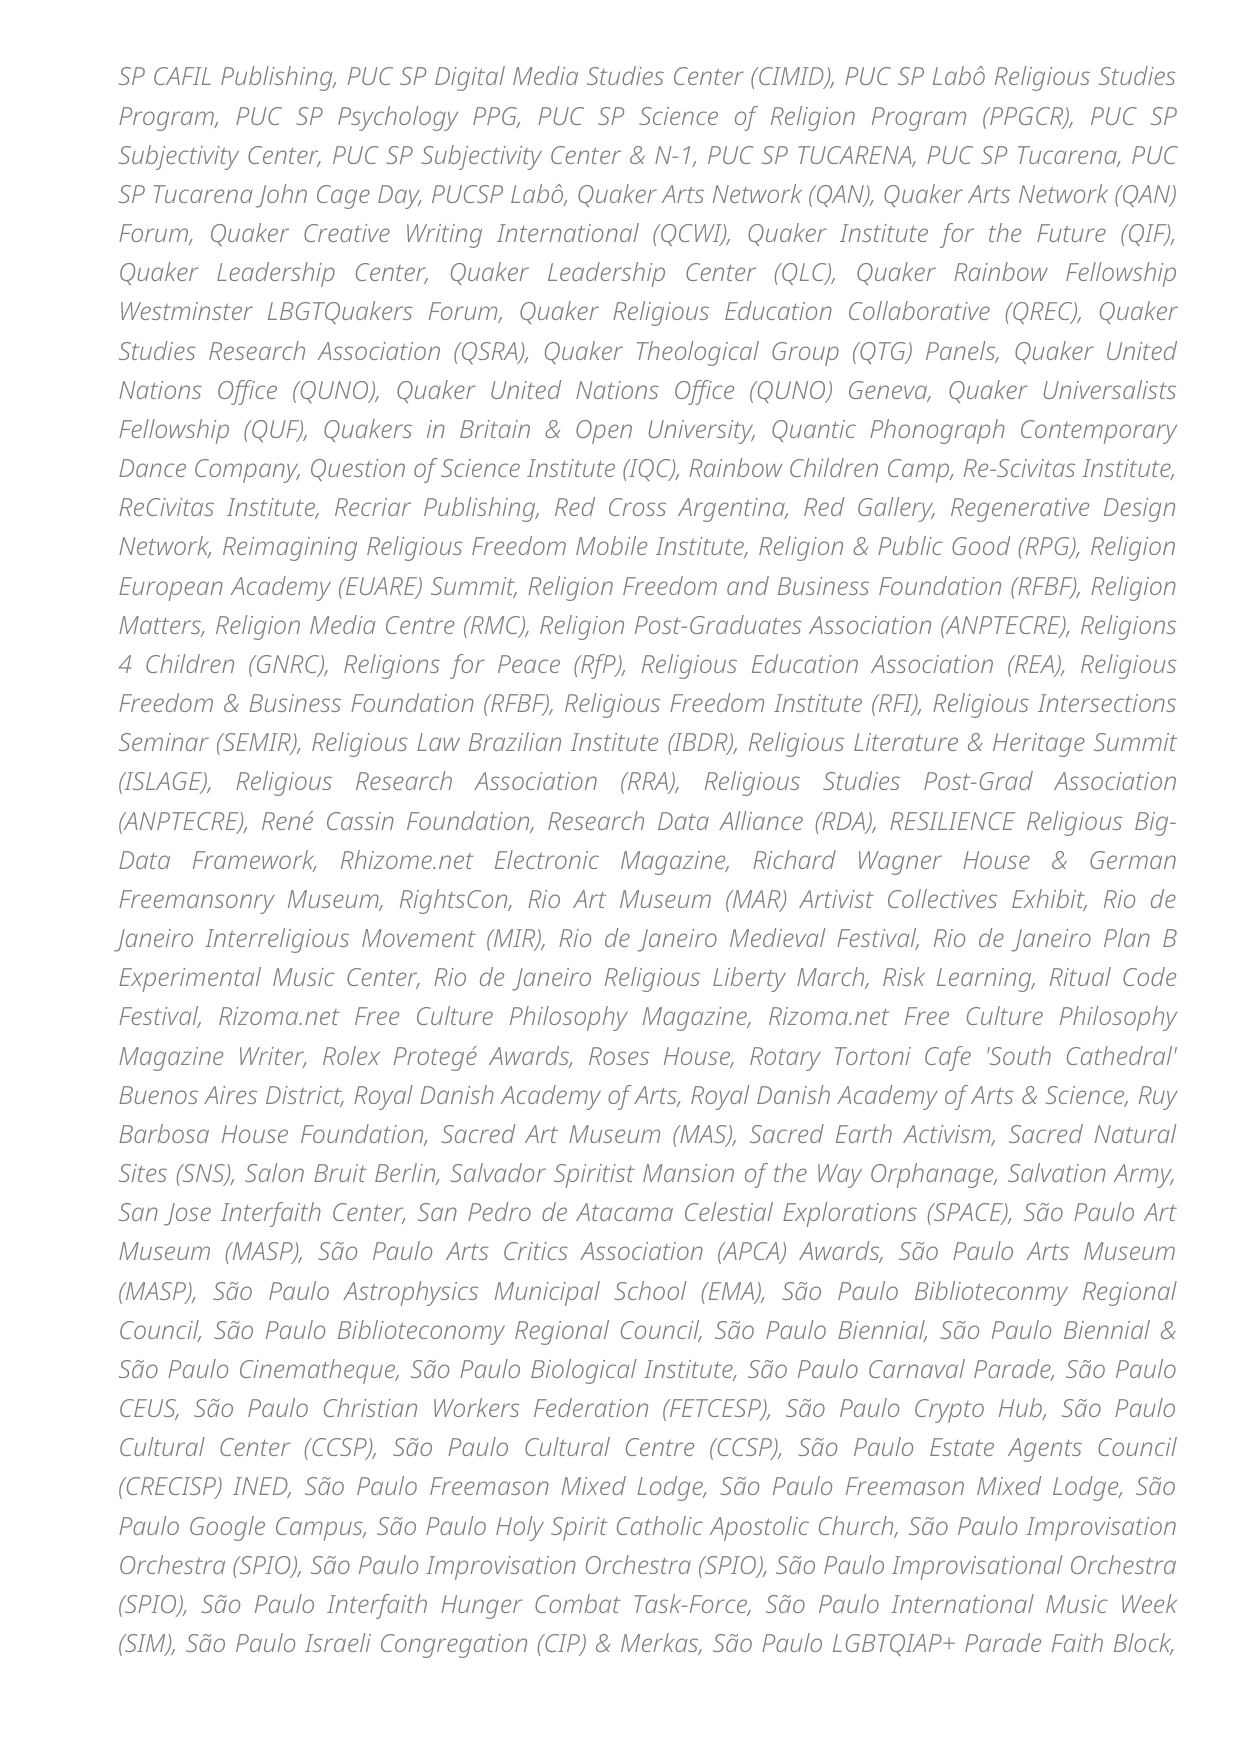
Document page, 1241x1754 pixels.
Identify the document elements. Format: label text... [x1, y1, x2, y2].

text SP CAFIL Publishing, PUC SP Digital Media Studies Center (CIMID), PUC SP Labô Religious Studies Program, PUC SP Psychology PPG, PUC SP Science of Religion Program (PPGCR), PUC SP Subjectivity Center, PUC SP Subjectivity Center & N-1, PUC SP TUCARENA, PUC SP Tucarena, PUC SP Tucarena John Cage Day, PUCSP Labô, Quaker Arts Network (QAN), Quaker Arts Network (QAN) Forum, Quaker Creative Writing International (QCWI), Quaker Institute for the Future (QIF), Quaker Leadership Center, Quaker Leadership Center (QLC), Quaker Rainbow Fellowship Westminster LBGTQuakers Forum, Quaker Religious Education Collaborative (QREC), Quaker Studies Research Association (QSRA), Quaker Theological Group (QTG) Panels, Quaker United Nations Office (QUNO), Quaker United Nations Office (QUNO) Geneva, Quaker Universalists Fellowship (QUF), Quakers in Britain & Open University, Quantic Phonograph Contemporary Dance Company, Question of Science Institute (IQC), Rainbow Children Camp, Re-Scivitas Institute, ReCivitas Institute, Recriar Publishing, Red Cross Argentina, Red Gallery, Regenerative Design Network, Reimagining Religious Freedom Mobile Institute, Religion & Public Good (RPG), Religion European Academy (EUARE) Summit, Religion Freedom and Business Foundation (RFBF), Religion Matters, Religion Media Centre (RMC), Religion Post-Graduates Association (ANPTECRE), Religions 4 Children (GNRC), Religions for Peace (RfP), Religious Education Association (REA), Religious Freedom & Business Foundation (RFBF), Religious Freedom Institute (RFI), Religious Intersections Seminar (SEMIR), Religious Law Brazilian Institute (IBDR), Religious Literature & Heritage Summit (ISLAGE), Religious Research Association (RRA), Religious Studies Post-Grad Association (ANPTECRE), René Cassin Foundation, Research Data Alliance (RDA), RESILIENCE Religious Big-Data Framework, Rhizome.net Electronic Magazine, Richard Wagner House & German Freemansonry Museum, RightsCon, Rio Art Museum (MAR) Artivist Collectives Exhibit, Rio de Janeiro Interreligious Movement (MIR), Rio de Janeiro Medieval Festival, Rio de Janeiro Plan B Experimental Music Center, Rio de Janeiro Religious Liberty March, Risk Learning, Ritual Code Festival, Rizoma.net Free Culture Philosophy Magazine, Rizoma.net Free Culture Philosophy Magazine Writer, Rolex Protegé Awards, Roses House, Rotary Tortoni Cafe 'South Cathedral' Buenos Aires District, Royal Danish Academy of Arts, Royal Danish Academy of Arts & Science, Ruy Barbosa House Foundation, Sacred Art Museum (MAS), Sacred Earth Activism, Sacred Natural Sites (SNS), Salon Bruit Berlin, Salvador Spiritist Mansion of the Way Orphanage, Salvation Army, San Jose Interfaith Center, San Pedro de Atacama Celestial Explorations (SPACE), São Paulo Art Museum (MASP), São Paulo Arts Critics Association (APCA) Awards, São Paulo Arts Museum (MASP), São Paulo Astrophysics Municipal School (EMA), São Paulo Biblioteconmy Regional Council, São Paulo Biblioteconomy Regional Council, São Paulo Biennial, São Paulo Biennial & São Paulo Cinematheque, São Paulo Biological Institute, São Paulo Carnaval Parade, São Paulo CEUS, São Paulo Christian Workers Federation (FETCESP), São Paulo Crypto Hub, São Paulo Cultural Center (CCSP), São Paulo Cultural Centre (CCSP), São Paulo Estate Agents Council (CRECISP) INED, São Paulo Freemason Mixed Lodge, São Paulo Freemason Mixed Lodge, São Paulo Google Campus, São Paulo Holy Spirit Catholic Apostolic Church, São Paulo Improvisation Orchestra (SPIO), São Paulo Improvisation Orchestra (SPIO), São Paulo Improvisational Orchestra (SPIO), São Paulo Interfaith Hunger Combat Task-Force, São Paulo International Music Week (SIM), São Paulo Israeli Congregation (CIP) & Merkas, São Paulo LGBTQIAP+ Parade Faith Block, [118, 59, 1181, 1660]
